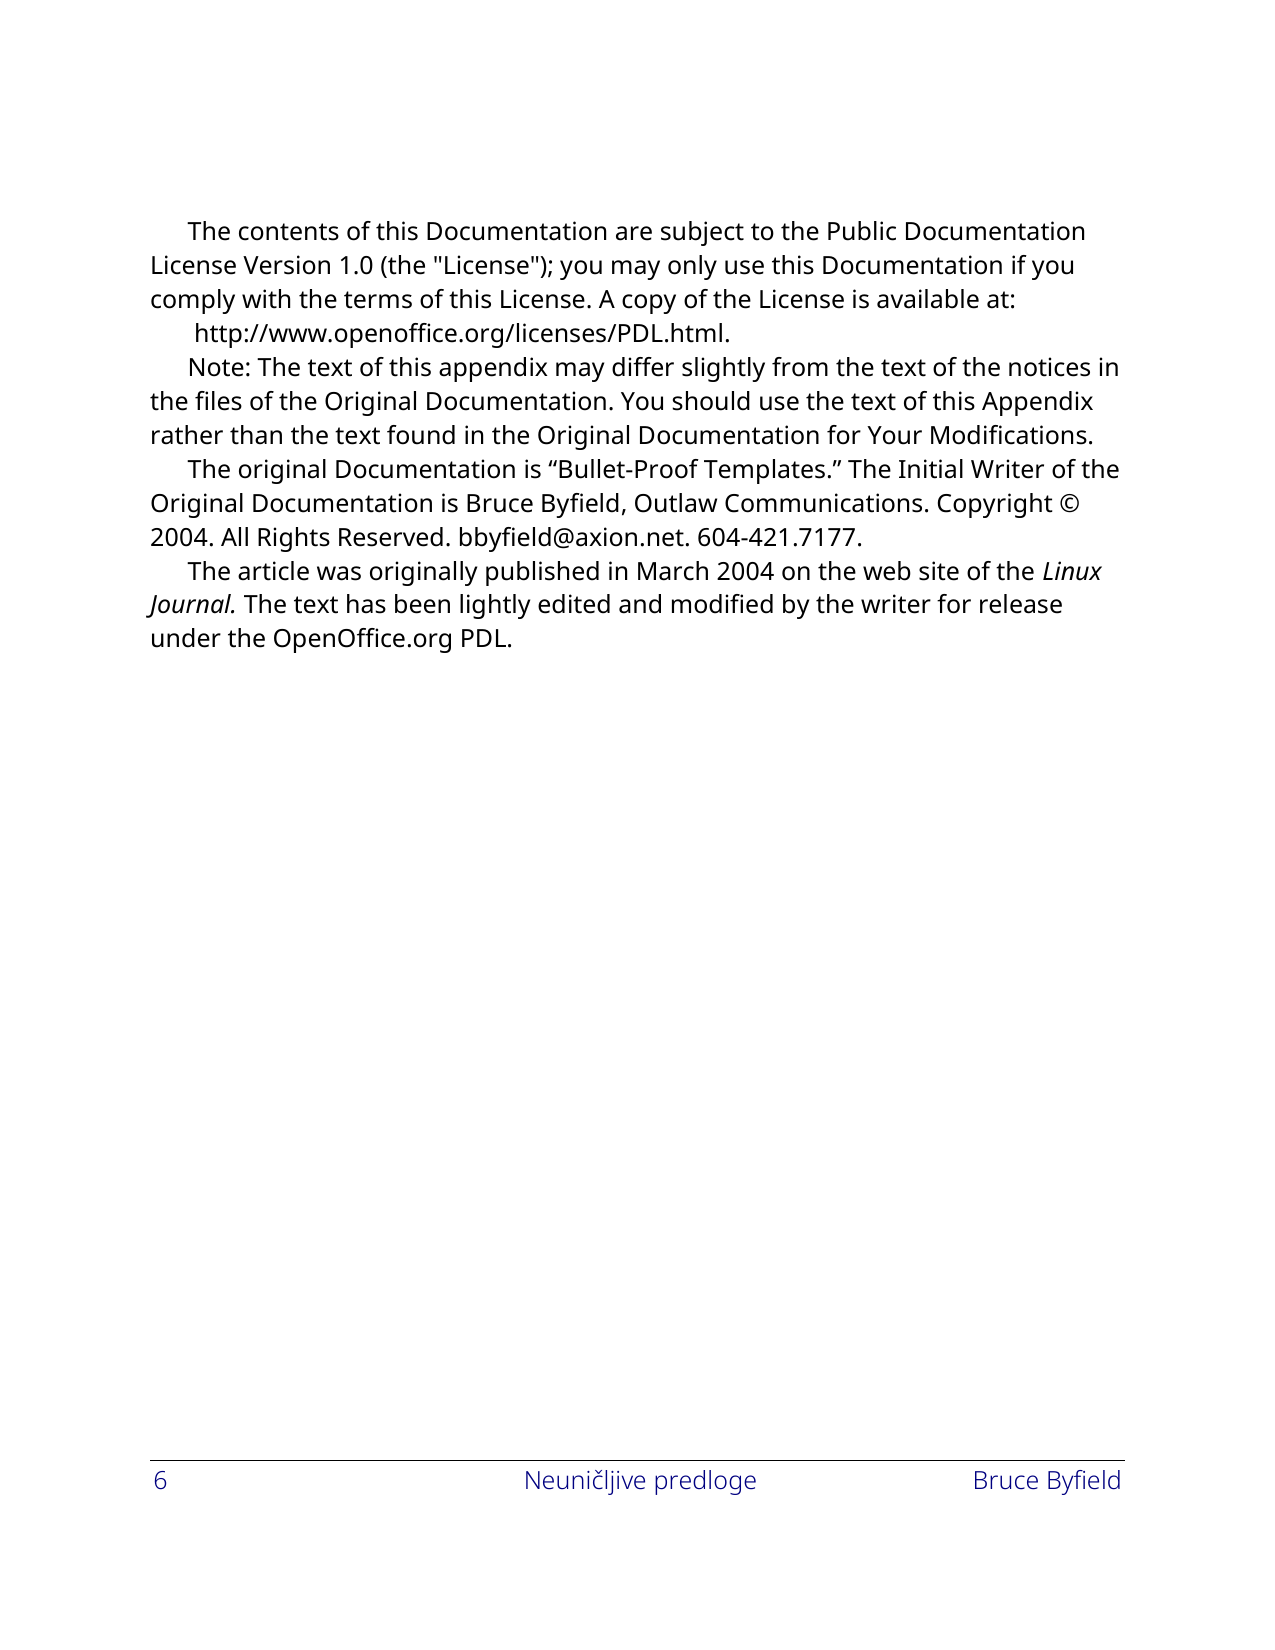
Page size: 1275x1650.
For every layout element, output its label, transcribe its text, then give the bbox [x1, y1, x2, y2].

text Note: The text of this appendix may differ slightly from the text of the notices in the files of the Original Documentation. You should use the text of this Appendix rather than the text found in the Original Documentation for Your Modifications. [150, 350, 1125, 452]
text http://www.openoffice.org/licenses/PDL.html. [187, 316, 1125, 350]
text The article was originally published in March 2004 on the web site of the Linux Journal. The text has been lightly edited and modified by the writer for release under the OpenOffice.org PDL. [150, 553, 1125, 655]
text The contents of this Documentation are subject to the Public Documentation License Version 1.0 (the "License"); you may only use this Documentation if you comply with the terms of this License. A copy of the License is available at: [150, 214, 1125, 316]
text The original Documentation is “Bullet-Proof Templates.” The Initial Writer of the Original Documentation is Bruce Byfield, Outlaw Communications. Copyright © 2004. All Rights Reserved. bbyfield@axion.net. 604-421.7177. [150, 452, 1125, 553]
